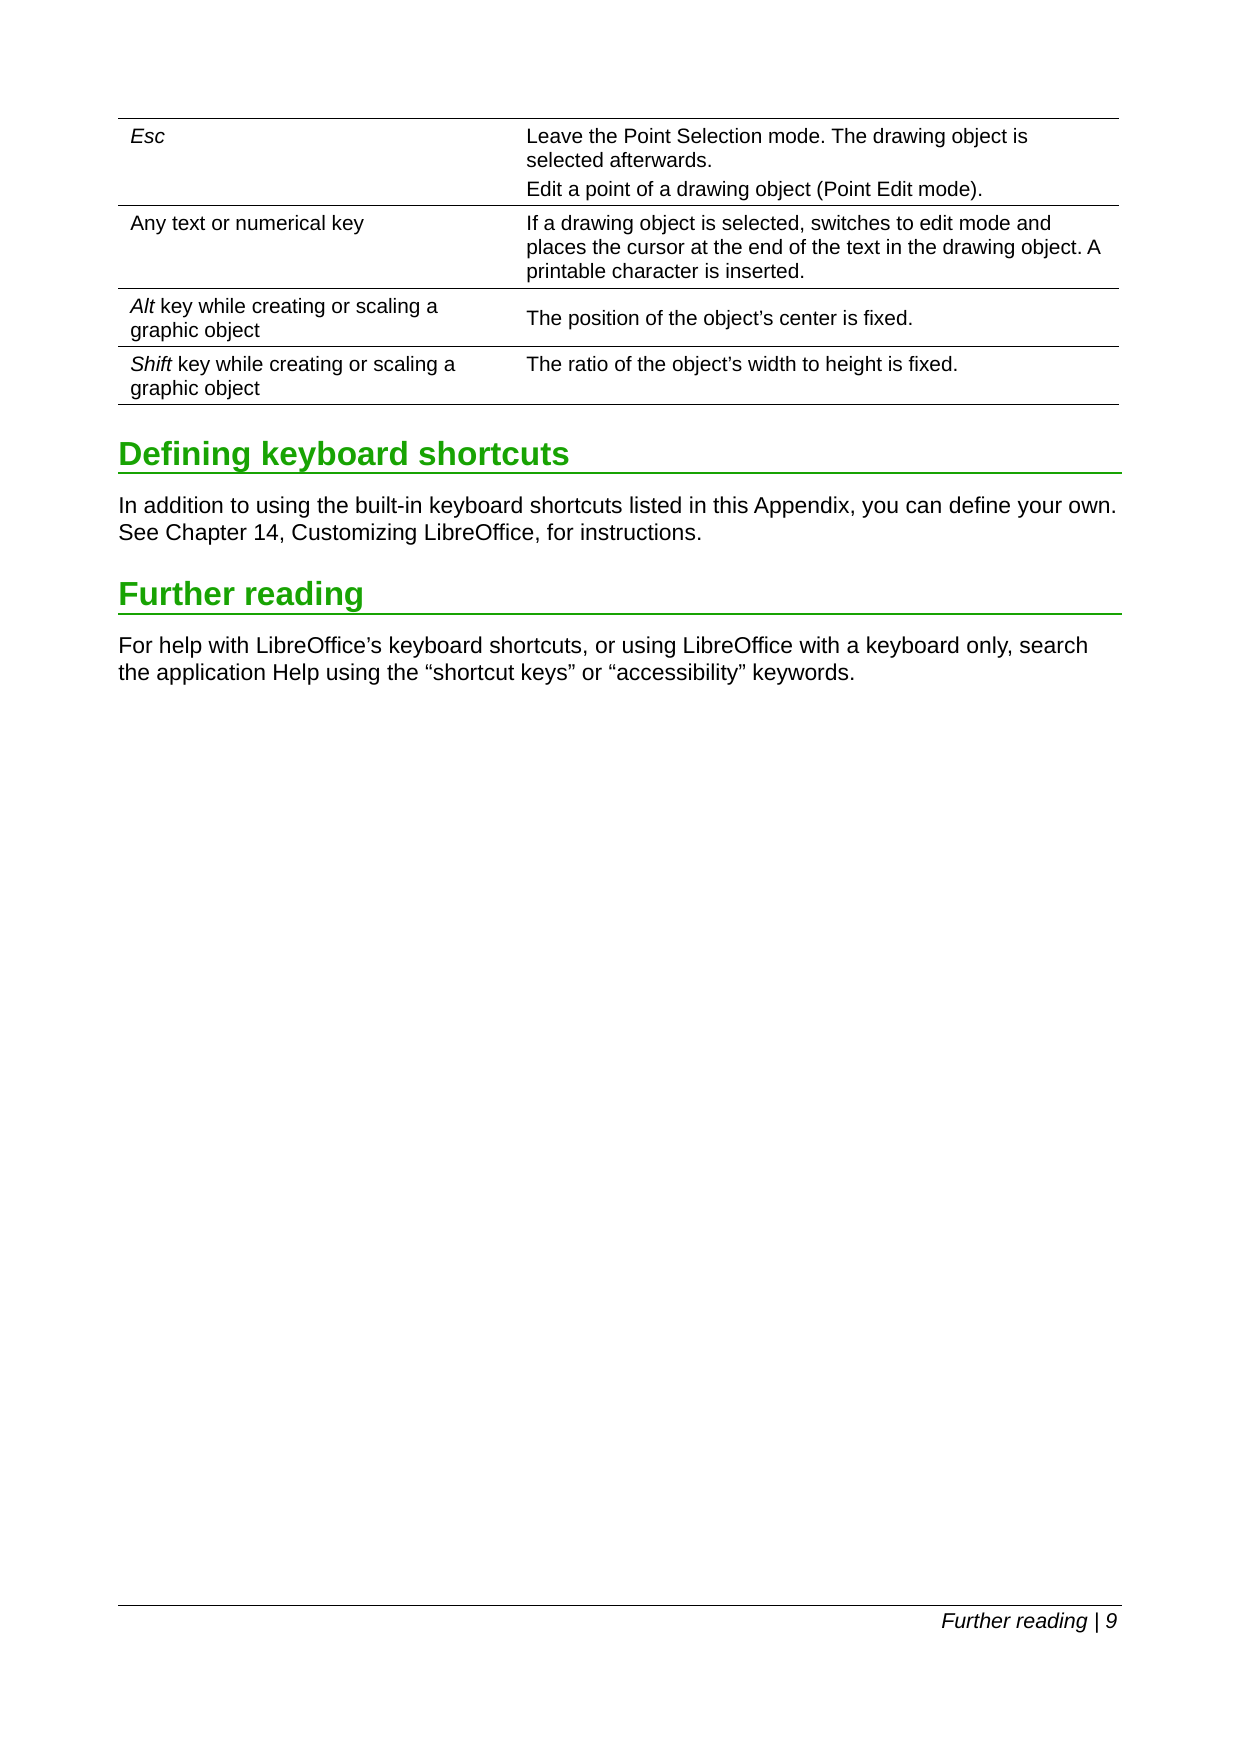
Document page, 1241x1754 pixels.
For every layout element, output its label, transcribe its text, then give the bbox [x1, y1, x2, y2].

table_cell Shift key while creating or scaling a graphic object [118, 347, 514, 404]
table_cell Any text or numerical key [118, 206, 514, 287]
table_cell Leave the Point Selection mode. The drawing object is selected afterwards. Edit a point of a drawing object (Point Edit mode). [514, 119, 1119, 205]
table_cell Alt key while creating or scaling a graphic object [118, 289, 514, 346]
text For help with LibreOffice’s keyboard shortcuts, or using LibreOffice with a keyboard only, search the application Help using the “shortcut keys” or “accessibility” keywords. [118, 632, 1122, 685]
subtitle Further reading [118, 574, 1122, 613]
text In addition to using the built-in keyboard shortcuts listed in this Appendix, you can define your own. See Chapter 14, Customizing LibreOffice, for instructions. [118, 492, 1122, 545]
table_cell The ratio of the object’s width to height is fixed. [514, 347, 1119, 404]
subtitle Defining keyboard shortcuts [118, 434, 1122, 472]
table_cell If a drawing object is selected, switches to edit mode and places the cursor at the end of the text in the drawing object. A printable character is inserted. [514, 206, 1119, 287]
table_cell Esc [118, 119, 514, 205]
table_cell The position of the object’s center is fixed. [514, 289, 1119, 346]
